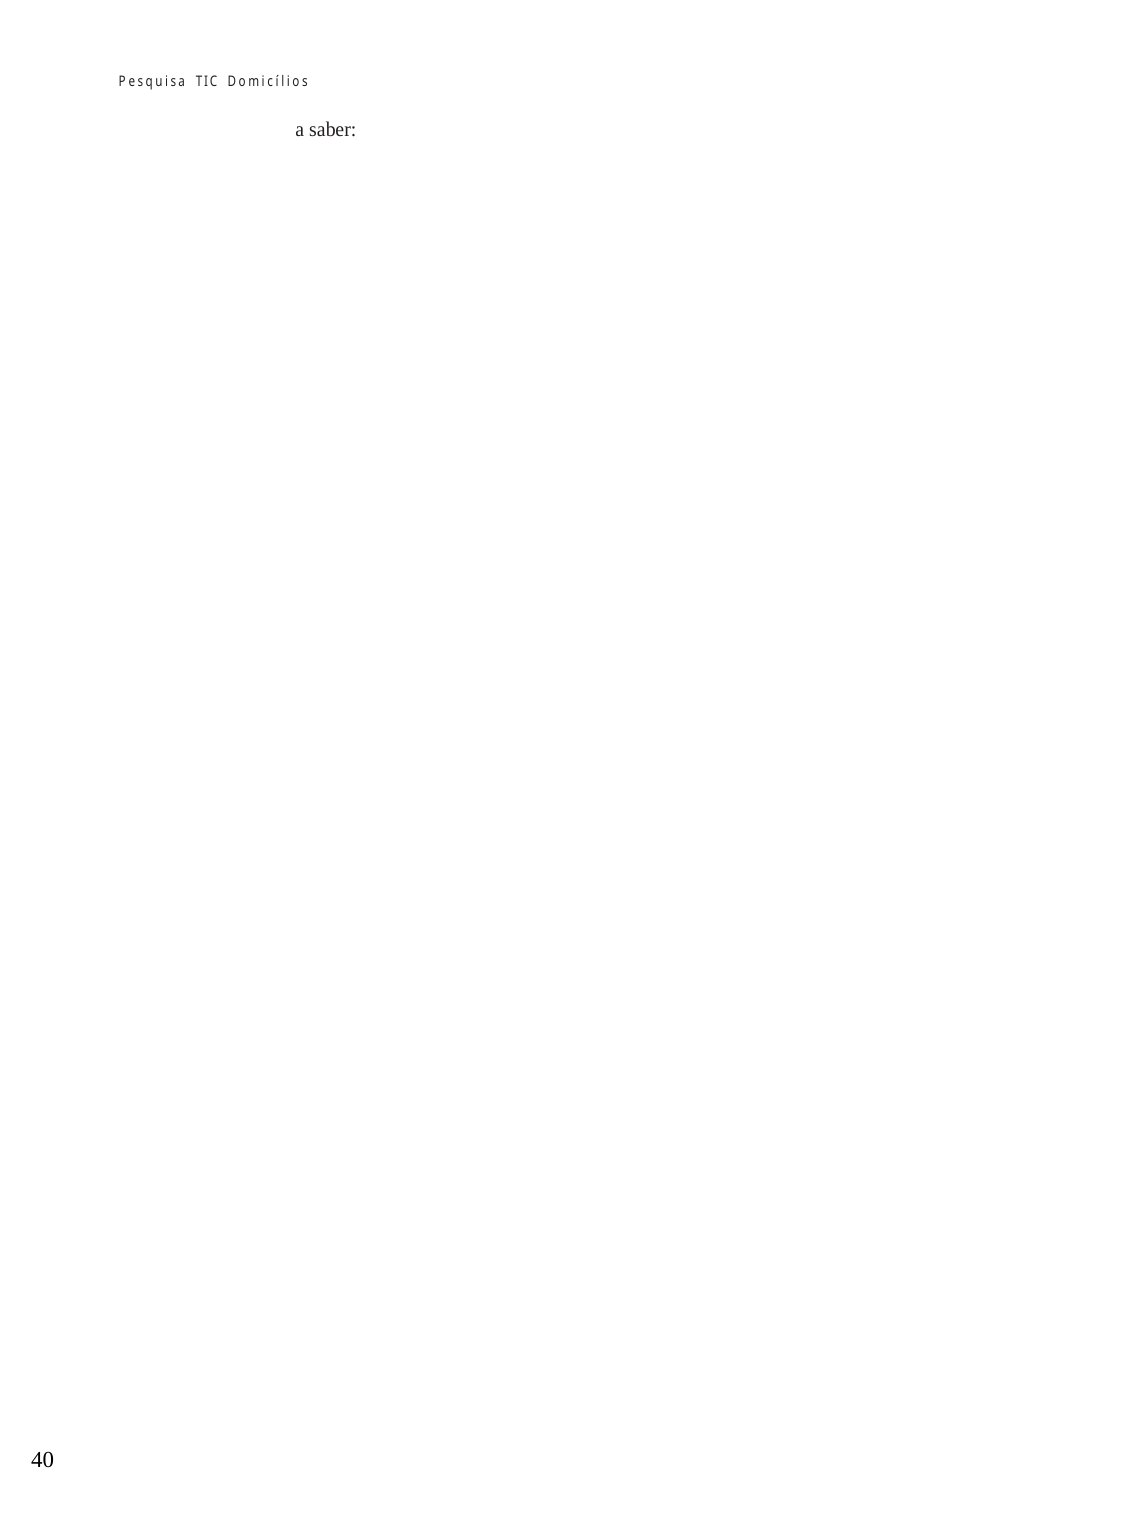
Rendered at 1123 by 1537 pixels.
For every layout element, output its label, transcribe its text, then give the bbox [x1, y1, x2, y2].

text a saber: [295, 117, 976, 141]
